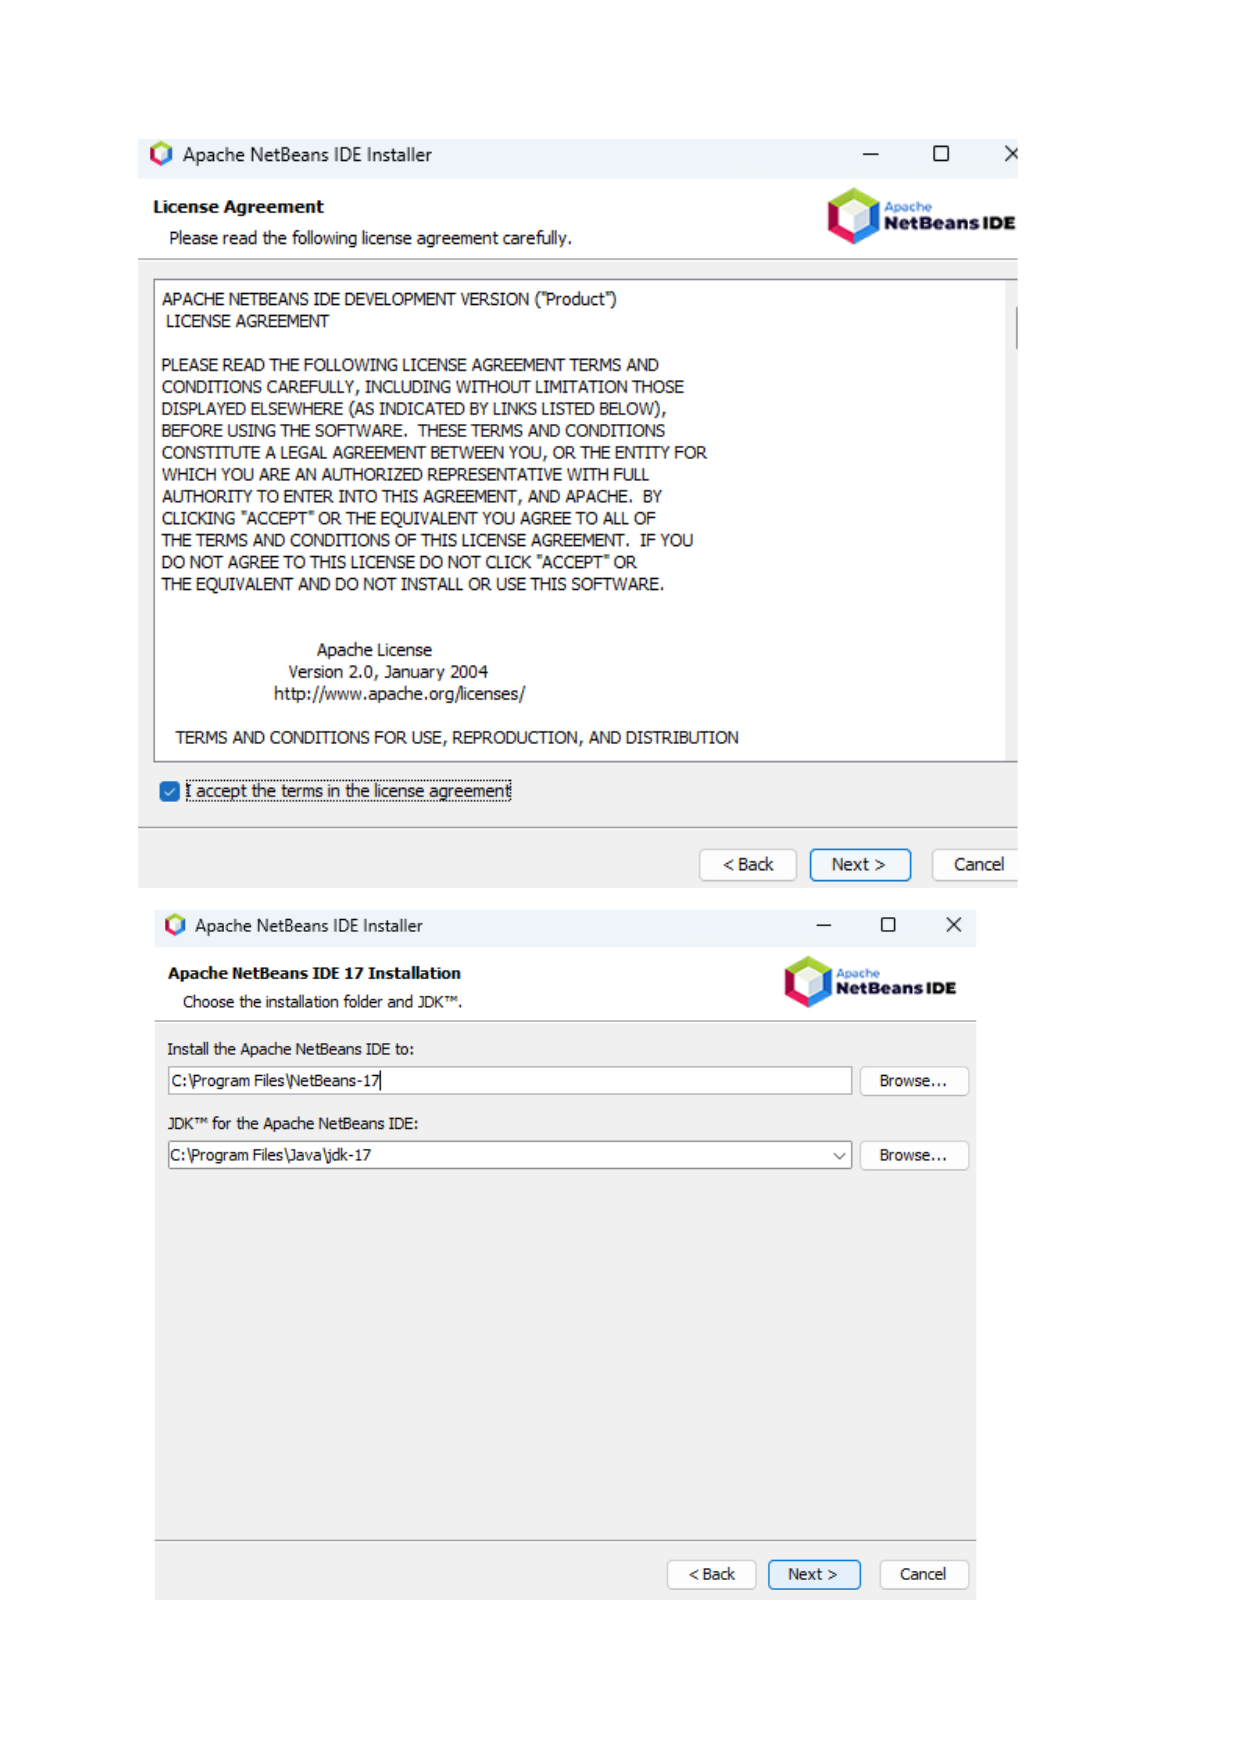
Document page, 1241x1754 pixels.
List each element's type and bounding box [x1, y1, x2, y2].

picture [138, 139, 1018, 888]
picture [154, 910, 977, 1600]
